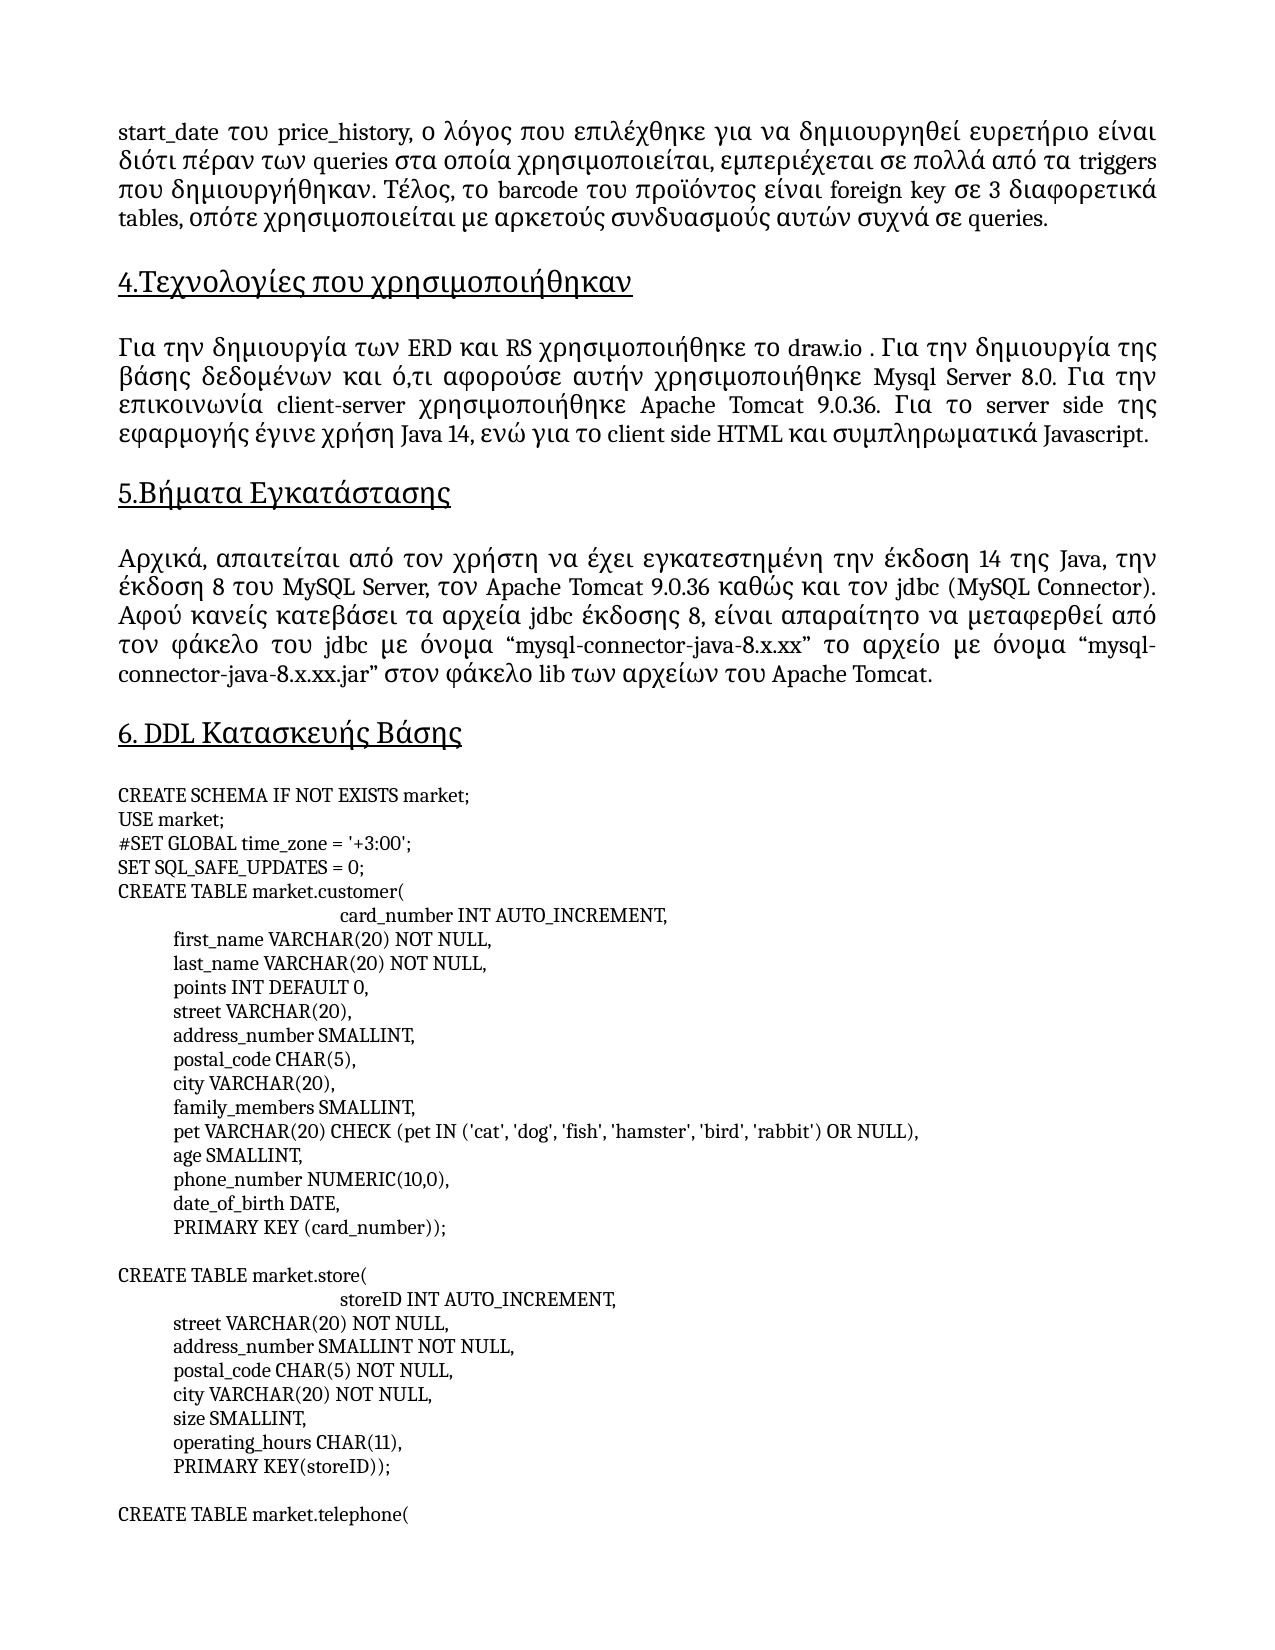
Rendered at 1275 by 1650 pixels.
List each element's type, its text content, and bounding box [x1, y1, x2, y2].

text Αρχικά, απαιτείται από τον χρήστη να έχει εγκατεστημένη την έκδοση 14 της Java, την έκδοση 8 του MySQL Server, τον Apache Tomcat 9.0.36 καθώς και τον jdbc (MySQL Connector). Αφού κανείς κατεβάσει τα αρχεία jdbc έκδοσης 8, είναι απαραίτητο να μεταφερθεί από τον φάκελο του jdbc με όνομα “mysql-connector-java-8.x.xx” το αρχείο με όνομα “mysql-connector-java-8.x.xx.jar” στον φάκελο lib των αρχείων του Apache Tomcat. [118, 544, 1157, 688]
text 5.Βήματα Εγκατάστασης [118, 477, 1157, 511]
text CREATE SCHEMA IF NOT EXISTS market; USE market; #SET GLOBAL time_zone = '+3:00'; SET SQL_SAFE_UPDATES = 0; CREATE TABLE market.customer( card_number INT AUTO_INCREMENT, first_name VARCHAR(20) NOT NULL, last_name VARCHAR(20) NOT NULL, points INT DEFAULT 0, street VARCHAR(20), address_number SMALLINT, postal_code CHAR(5), city VARCHAR(20), family_members SMALLINT, pet VARCHAR(20) CHECK (pet IN ('cat', 'dog', 'fish', 'hamster', 'bird', 'rabbit') OR NULL), age SMALLINT, phone_number NUMERIC(10,0), date_of_birth DATE, PRIMARY KEY (card_number)); CREATE TABLE market.store( storeID INT AUTO_INCREMENT, street VARCHAR(20) NOT NULL, address_number SMALLINT NOT NULL, postal_code CHAR(5) NOT NULL, city VARCHAR(20) NOT NULL, size SMALLINT, operating_hours CHAR(11), PRIMARY KEY(storeID)); CREATE TABLE market.telephone( [118, 784, 1157, 1527]
text 6. DDL Κατασκευής Βάσης [118, 717, 1157, 751]
text 4.Τεχνολογίες που χρησιμοποιήθηκαν [118, 267, 1157, 300]
text Για την δημιουργία των ERD και RS χρησιμοποιήθηκε το draw.io . Για την δημιουργία της βάσης δεδομένων και ό,τι αφορούσε αυτήν χρησιμοποιήθηκε Mysql Server 8.0. Για την επικοινωνία client-server χρησιμοποιήθηκε Apache Tomcat 9.0.36. Για το server side της εφαρμογής έγινε χρήση Java 14, ενώ για το client side HTML και συμπληρωματικά Javascript. [118, 334, 1157, 449]
text start_date του price_history, ο λόγος που επιλέχθηκε για να δημιουργηθεί ευρετήριο είναι διότι πέραν των queries στα οποία χρησιμοποιείται, εμπεριέχεται σε πολλά από τα triggers που δημιουργήθηκαν. Τέλος, το barcode του προϊόντος είναι foreign key σε 3 διαφορετικά tables, οπότε χρησιμοποιείται με αρκετούς συνδυασμούς αυτών συχνά σε queries. [118, 118, 1157, 233]
